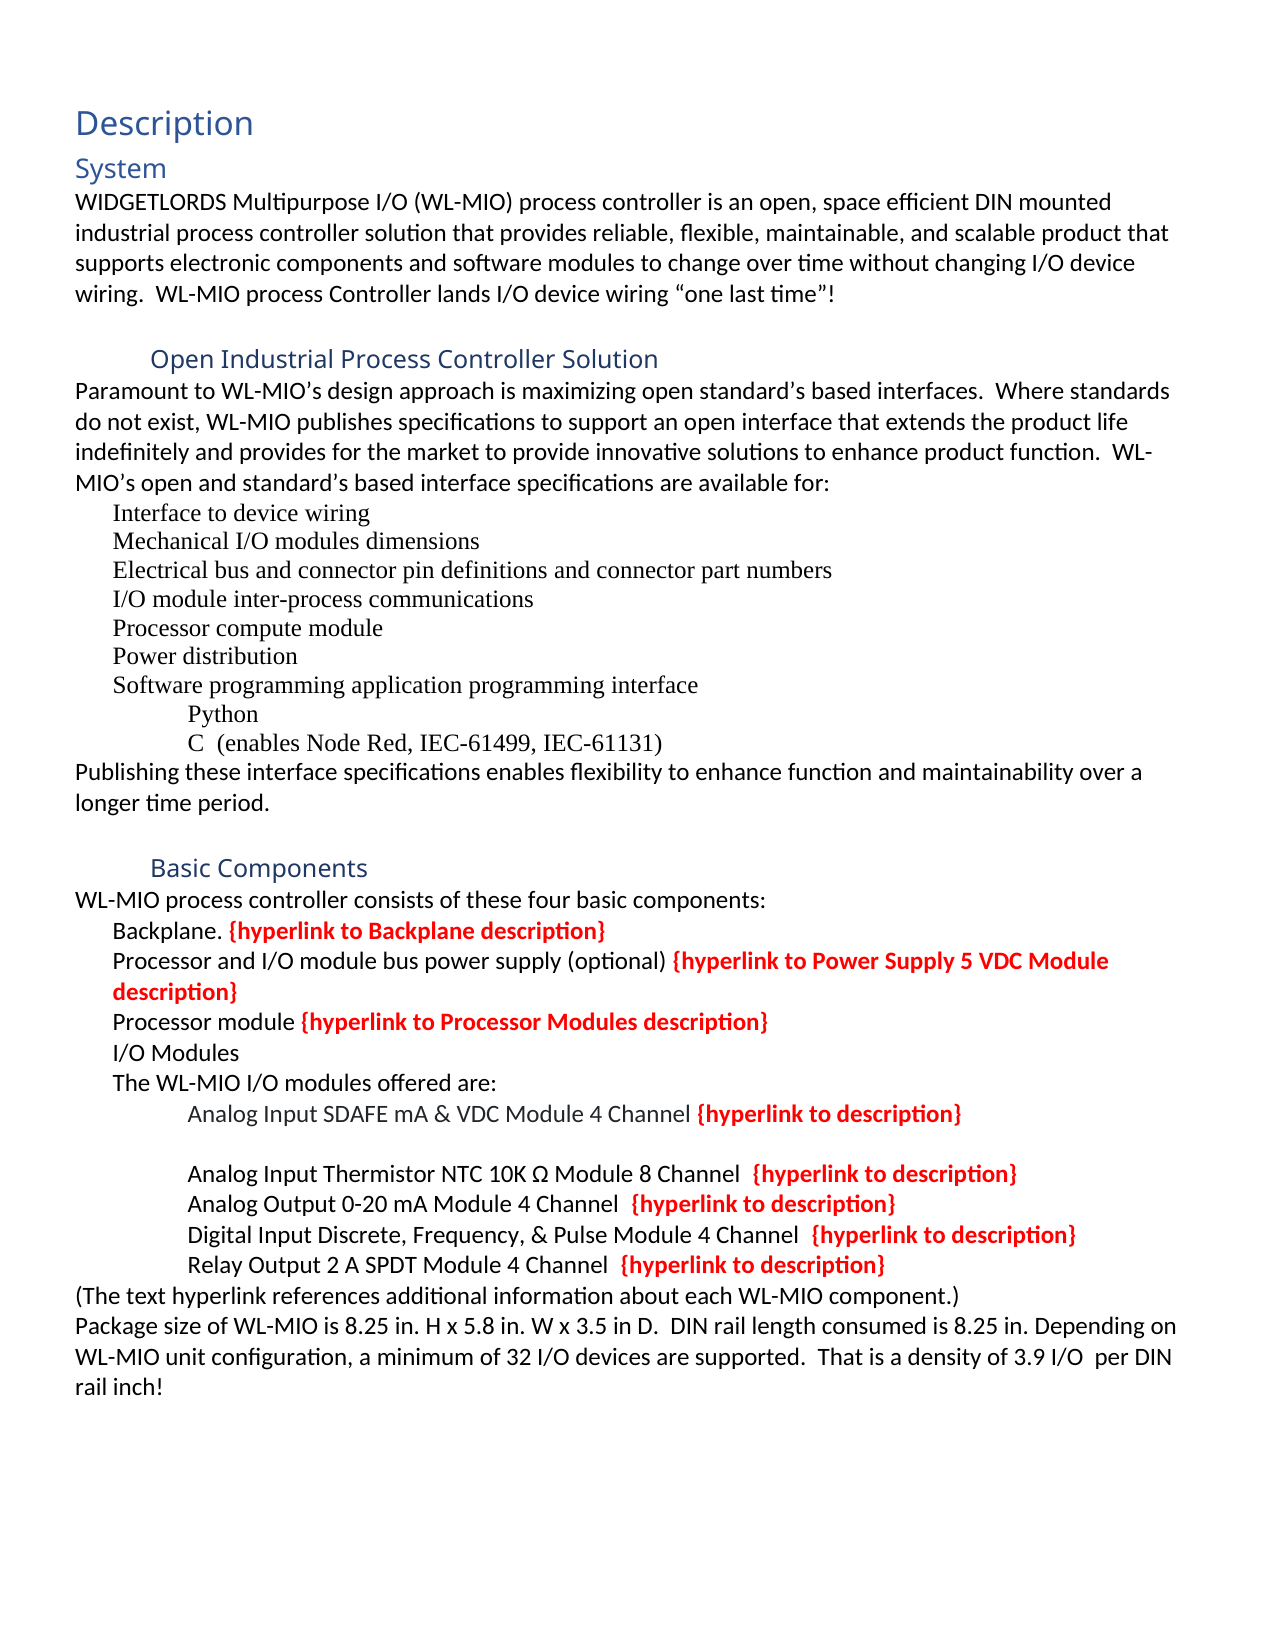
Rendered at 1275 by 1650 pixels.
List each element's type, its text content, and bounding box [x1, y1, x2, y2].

subtitle Description [75, 100, 1200, 145]
subtitle Analog Input SDAFE mA & VDC Module 4 Channel {hyperlink to description} [187, 1098, 1200, 1128]
text (The text hyperlink references additional information about each WL-MIO component.) [75, 1280, 1200, 1310]
text Paramount to WL-MIO’s design approach is maximizing open standard’s based interfaces. Where standards do not exist, WL-MIO publishes specifications to support an open interface that extends the product life indefinitely and provides for the market to provide innovative solutions to enhance product function. WL-MIO’s open and standard’s based interface specifications are available for: [75, 376, 1200, 498]
subtitle Basic Components [75, 850, 1200, 884]
text Analog Input Thermistor NTC 10K Ω Module 8 Channel {hyperlink to description} [187, 1158, 1200, 1188]
text I/O Modules The WL-MIO I/O modules offered are: [112, 1037, 1200, 1098]
text Backplane. {hyperlink to Backplane description} [112, 915, 1200, 945]
text Processor and I/O module bus power supply (optional) {hyperlink to Power Supply 5 VDC Module description} [112, 945, 1200, 1006]
subtitle Open Industrial Process Controller Solution [75, 341, 1200, 376]
text Interface to device wiring [112, 498, 1200, 526]
text Publishing these interface specifications enables flexibility to enhance function and maintainability over a longer time period. [75, 756, 1200, 817]
text I/O module inter-process communications [112, 584, 1200, 613]
text Software programming application programming interface [112, 670, 1200, 699]
text Power distribution [112, 641, 1200, 670]
text Digital Input Discrete, Frequency, & Pulse Module 4 Channel {hyperlink to description} [187, 1219, 1200, 1249]
text Processor module {hyperlink to Processor Modules description} [112, 1006, 1200, 1037]
text WL-MIO process controller consists of these four basic components: [75, 884, 1200, 915]
text C (enables Node Red, IEC-61499, IEC-61131) [187, 728, 1200, 756]
text Electrical bus and connector pin definitions and connector part numbers [112, 555, 1200, 584]
subtitle System [75, 149, 1200, 186]
text Package size of WL-MIO is 8.25 in. H x 5.8 in. W x 3.5 in D. DIN rail length consumed is 8.25 in. Depending on WL-MIO unit configuration, a minimum of 32 I/O devices are supported. That is a density of 3.9 I/O per DIN rail inch! [75, 1310, 1200, 1402]
text WIDGETLORDS Multipurpose I/O (WL-MIO) process controller is an open, space efficient DIN mounted industrial process controller solution that provides reliable, flexible, maintainable, and scalable product that supports electronic components and software modules to change over time without changing I/O device wiring. WL-MIO process Controller lands I/O device wiring “one last time”! [75, 186, 1200, 308]
text Analog Output 0-20 mA Module 4 Channel {hyperlink to description} [187, 1188, 1200, 1219]
text Mechanical I/O modules dimensions [112, 526, 1200, 555]
text Relay Output 2 A SPDT Module 4 Channel {hyperlink to description} [187, 1249, 1200, 1280]
text Processor compute module [112, 613, 1200, 641]
text Python [187, 699, 1200, 728]
